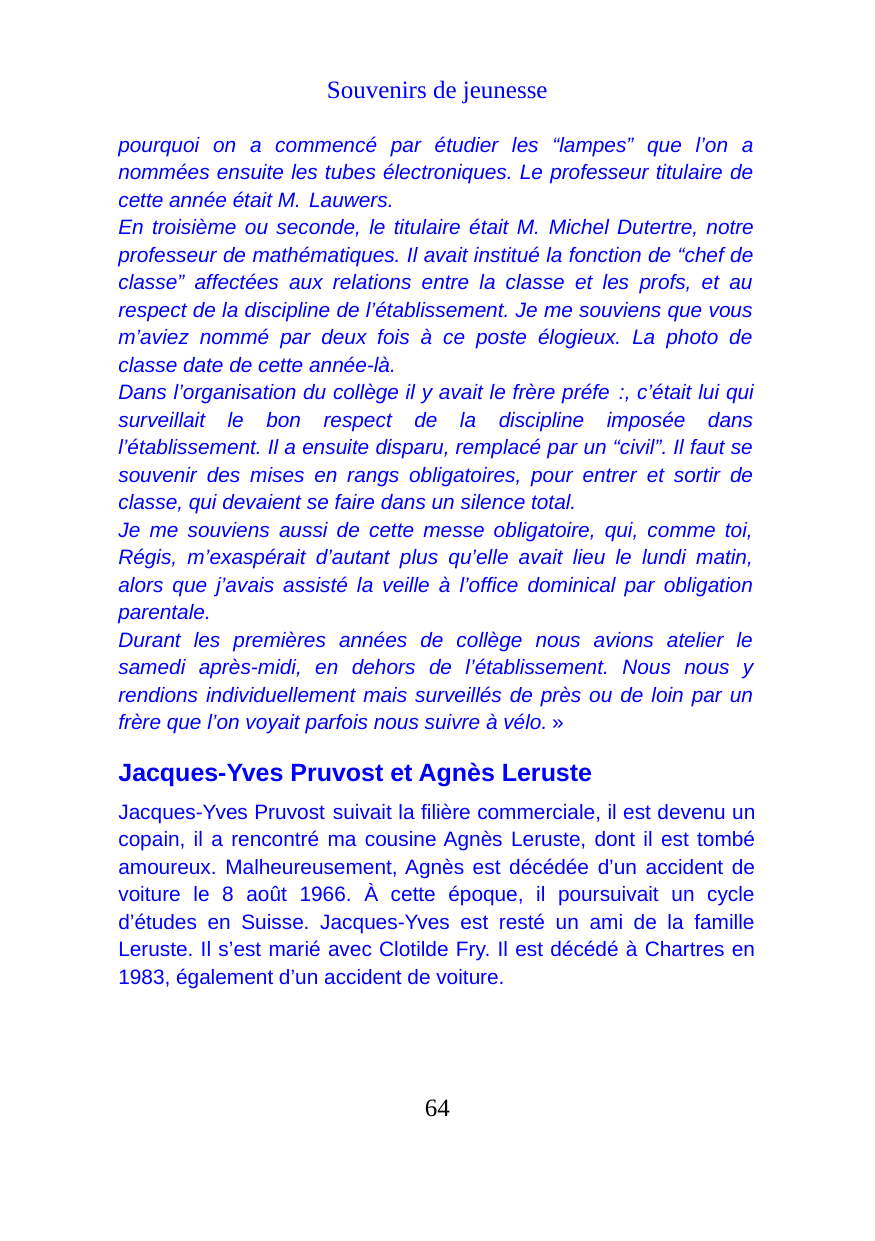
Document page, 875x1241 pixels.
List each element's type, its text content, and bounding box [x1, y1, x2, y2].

subtitle Jacques-Yves Pruvost et Agnès Leruste [118, 758, 756, 787]
text Jacques-Yves Pruvost suivait la filière commerciale, il est devenu un copain, il a rencontré ma cousine Agnès Leruste, dont il est tombé amoureux. Malheureusement, Agnès est décédée d’un accident de voiture le 8 août 1966. À cette époque, il poursuivait un cycle d’études en Suisse. Jacques-Yves est resté un ami de la famille Leruste. Il s’est marié avec Clotilde Fry. Il est décédé à Chartres en 1983, également d’un accident de voiture. [118, 799, 756, 988]
text Durant les premières années de collège nous avions atelier le samedi après-midi, en dehors de l’établissement. Nous nous y rendions individuellement mais surveillés de près ou de loin par un frère que l’on voyait parfois nous suivre à vélo. » [118, 627, 756, 734]
text En troisième ou seconde, le titulaire était M. Michel Dutertre, notre professeur de mathématiques. Il avait institué la fonction de “chef de classe” affectées aux relations entre la classe et les profs, et au respect de la discipline de l’établissement. Je me souviens que vous m’aviez nommé par deux fois à ce poste élogieux. La photo de classe date de cette année-là. [118, 215, 756, 376]
text Je me souviens aussi de cette messe obligatoire, qui, comme toi, Régis, m’exaspérait d’autant plus qu’elle avait lieu le lundi matin, alors que j’avais assisté la veille à l’office dominical par obligation parentale. [118, 517, 756, 624]
text pourquoi on a commencé par étudier les “lampes” que l’on a nommées ensuite les tubes électroniques. Le professeur titulaire de cette année était M. Lauwers. [118, 132, 756, 211]
text Dans l’organisation du collège il y avait le frère préfe :, c’était lui qui surveillait le bon respect de la discipline imposée dans l’établissement. Il a ensuite disparu, remplacé par un “civil”. Il faut se souvenir des mises en rangs obligatoires, pour entrer et sortir de classe, qui devaient se faire dans un silence total. [118, 380, 756, 514]
